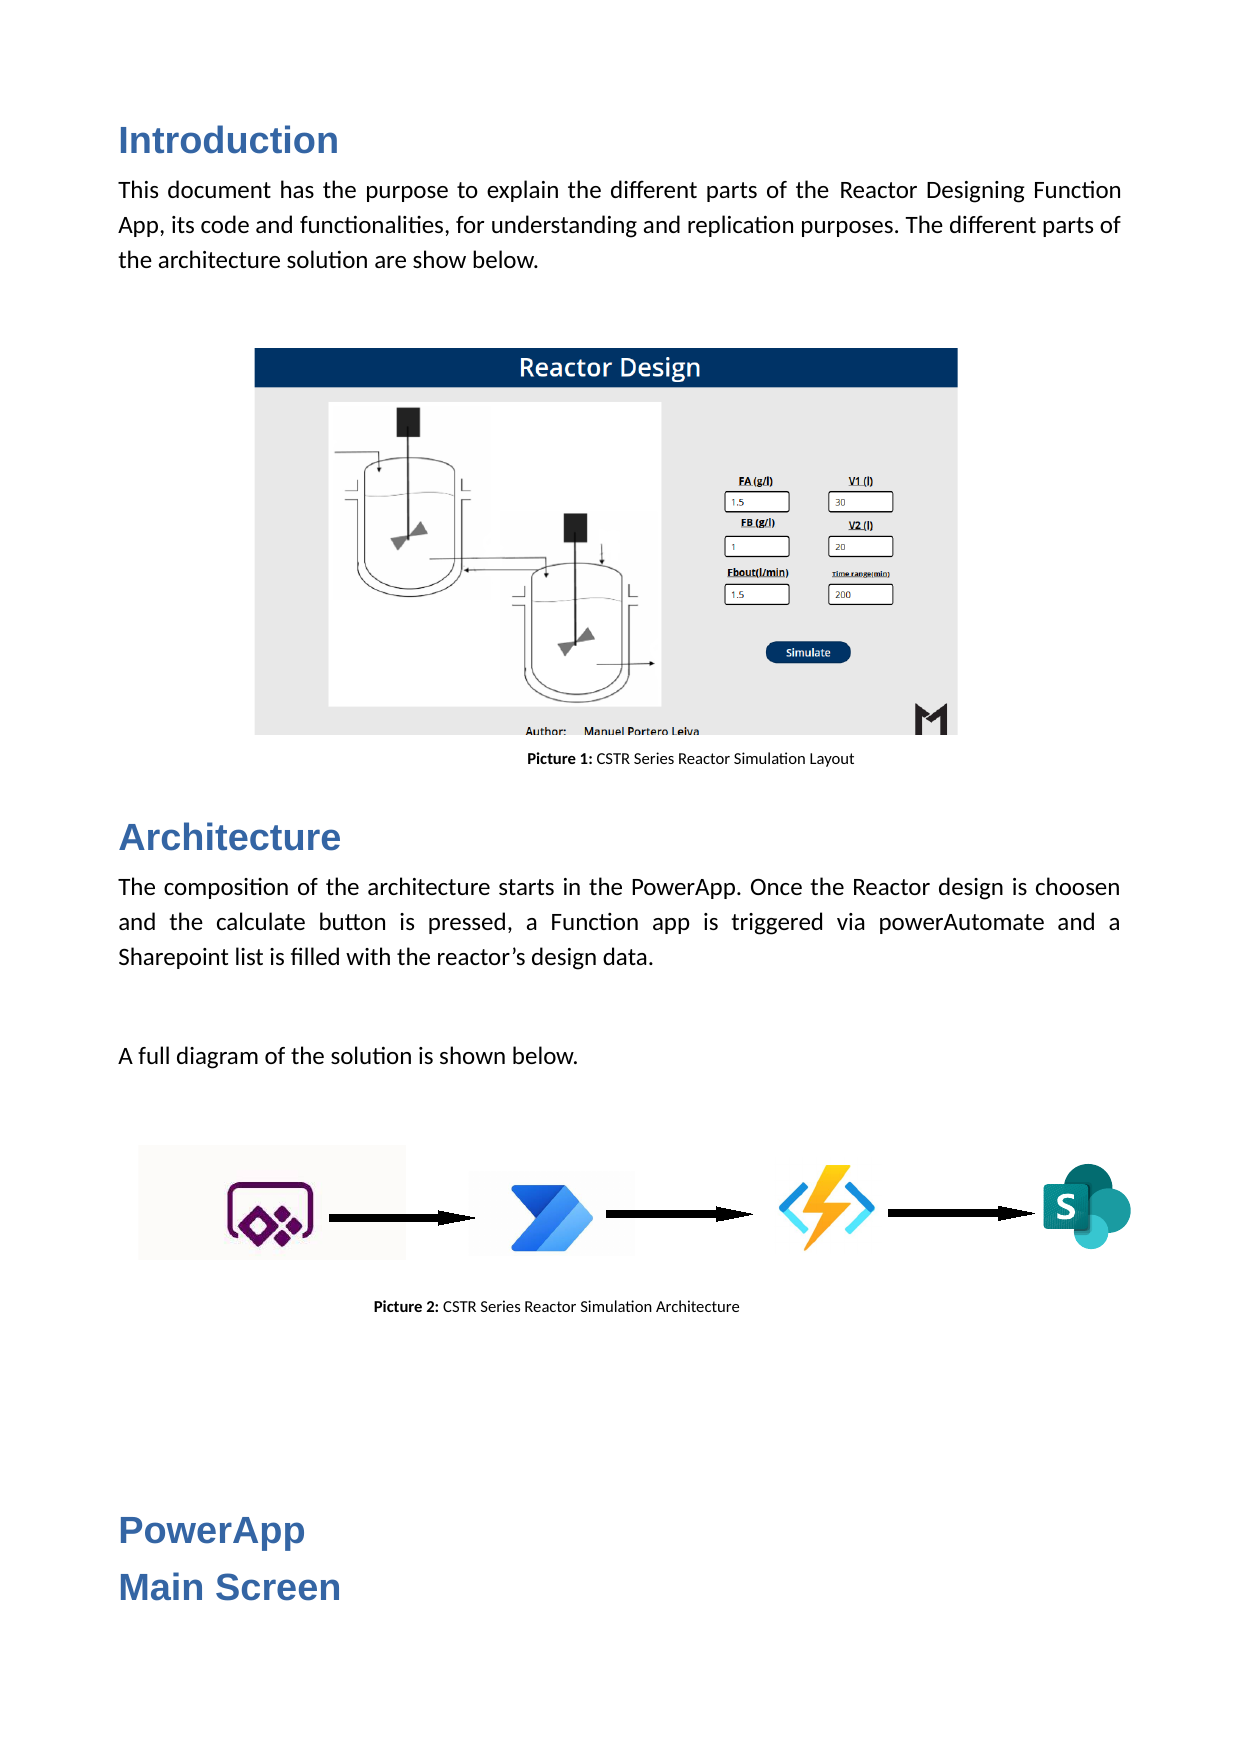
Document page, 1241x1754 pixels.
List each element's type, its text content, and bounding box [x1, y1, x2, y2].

text Picture 2: CSTR Series Reactor Simulation Architecture [118, 1297, 1122, 1317]
subtitle PowerApp [118, 1508, 1122, 1552]
text The composition of the architecture starts in the PowerApp. Once the Reactor design is choosen and the calculate button is pressed, a Function app is triggered via powerAutomate and a Sharepoint list is filled with the reactor’s design data. [118, 871, 1122, 971]
text Main Screen [118, 1564, 1122, 1608]
picture [773, 1157, 857, 1254]
picture [138, 1145, 406, 1260]
text A full diagram of the solution is shown below. [118, 1040, 1122, 1071]
subtitle Architecture [118, 815, 1122, 858]
picture [468, 1171, 636, 1256]
text Picture 1: CSTR Series Reactor Simulation Layout [118, 740, 1122, 771]
picture [254, 348, 958, 735]
subtitle Introduction [118, 118, 1122, 162]
text This document has the purpose to explain the different parts of the Reactor Designing Function App, its code and functionalities, for understanding and replication purposes. The different parts of the architecture solution are show below. [118, 174, 1122, 275]
